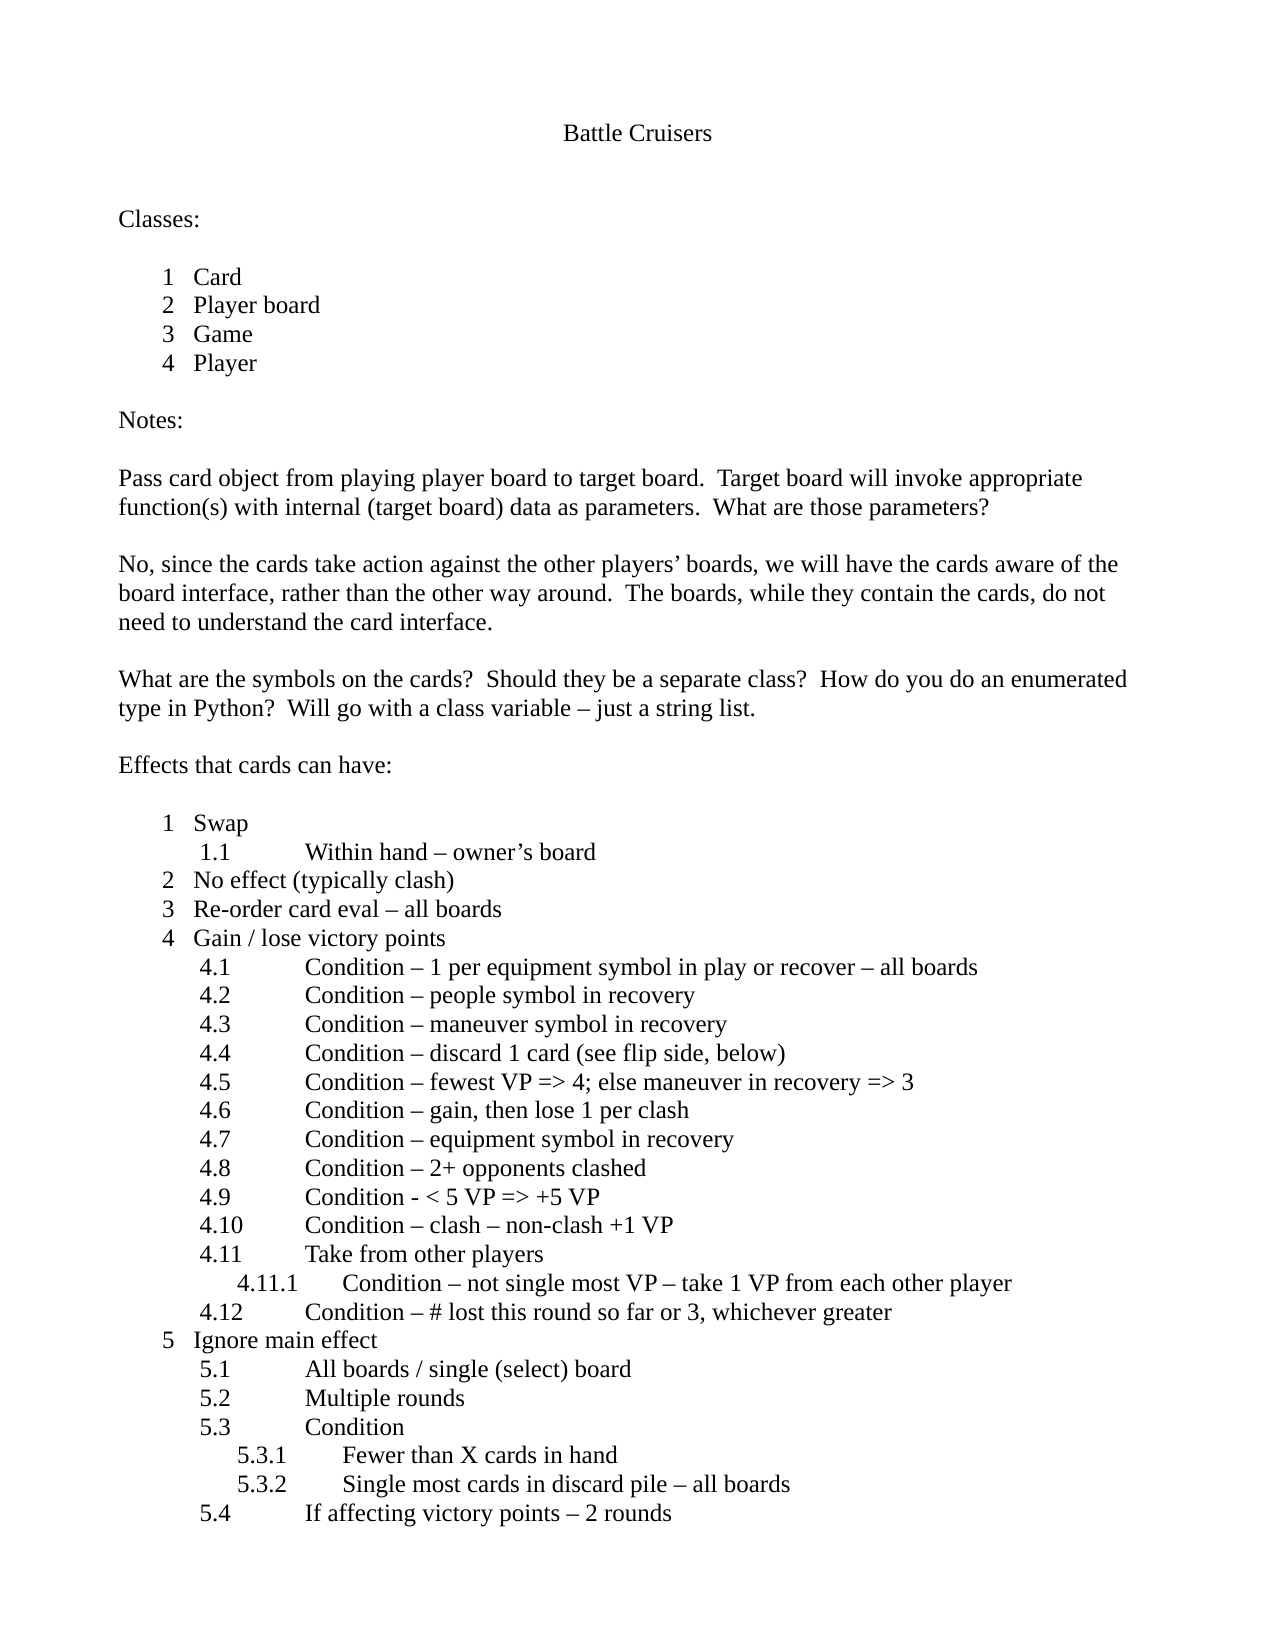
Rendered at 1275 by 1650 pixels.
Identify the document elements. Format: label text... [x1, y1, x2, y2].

list Take from other players [193, 1239, 1157, 1268]
list All boards / single (select) board [193, 1354, 1157, 1383]
list Condition – 2+ opponents clashed [193, 1153, 1157, 1182]
list Condition – not single most VP – take 1 VP from each other player [231, 1268, 1157, 1297]
list Player board [156, 291, 1157, 319]
text What are the symbols on the cards? Should they be a separate class? How do you do an enumerated type in Python? Will go with a class variable – just a string list. [118, 664, 1157, 722]
list Multiple rounds [193, 1383, 1157, 1412]
text Classes: [118, 204, 1157, 233]
list Card [156, 262, 1157, 291]
list Player [156, 348, 1157, 377]
list Condition – # lost this round so far or 3, whichever greater [193, 1297, 1157, 1326]
list Condition – equipment symbol in recovery [193, 1124, 1157, 1153]
list Condition – fewest VP => 4; else maneuver in recovery => 3 [193, 1067, 1157, 1096]
list Ignore main effect [156, 1326, 1157, 1354]
list Fewer than X cards in hand [231, 1441, 1157, 1469]
list Single most cards in discard pile – all boards [231, 1469, 1157, 1498]
text Battle Cruisers [118, 118, 1157, 147]
list Gain / lose victory points [156, 923, 1157, 952]
list Re-order card eval – all boards [156, 894, 1157, 923]
list Condition – clash – non-clash +1 VP [193, 1211, 1157, 1239]
list Swap [156, 808, 1157, 837]
text No, since the cards take action against the other players’ boards, we will have the cards aware of the board interface, rather than the other way around. The boards, while they contain the cards, do not need to understand the card interface. [118, 549, 1157, 636]
list Condition – discard 1 card (see flip side, below) [193, 1038, 1157, 1067]
text Notes: [118, 406, 1157, 434]
list Condition - < 5 VP => +5 VP [193, 1182, 1157, 1211]
list Within hand – owner’s board [193, 837, 1157, 866]
text Pass card object from playing player board to target board. Target board will invoke appropriate function(s) with internal (target board) data as parameters. What are those parameters? [118, 463, 1157, 521]
list No effect (typically clash) [156, 866, 1157, 894]
list If affecting victory points – 2 rounds [193, 1498, 1157, 1527]
list Condition – people symbol in recovery [193, 981, 1157, 1009]
list Condition – gain, then lose 1 per clash [193, 1096, 1157, 1124]
text Effects that cards can have: [118, 751, 1157, 779]
list Condition – maneuver symbol in recovery [193, 1009, 1157, 1038]
list Game [156, 319, 1157, 348]
list Condition – 1 per equipment symbol in play or recover – all boards [193, 952, 1157, 981]
list Condition [193, 1412, 1157, 1441]
